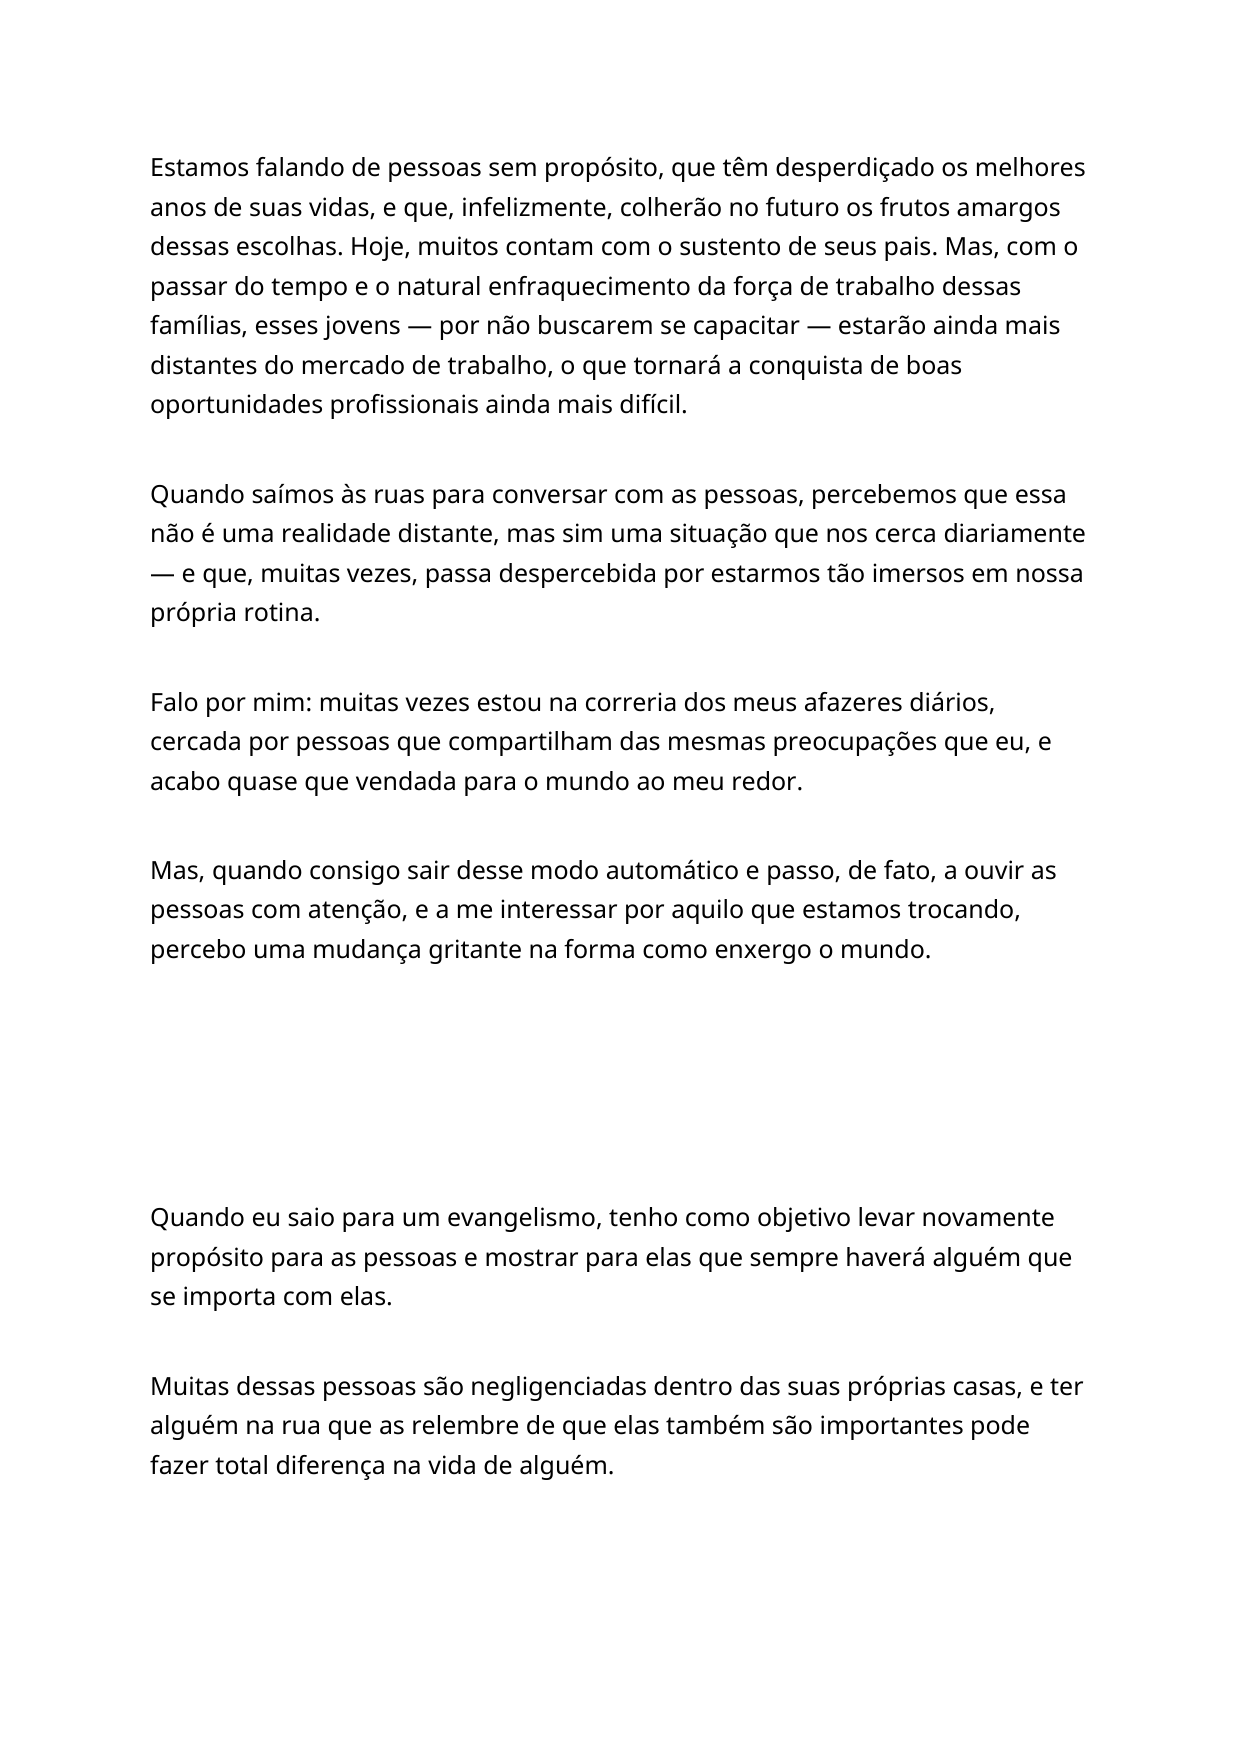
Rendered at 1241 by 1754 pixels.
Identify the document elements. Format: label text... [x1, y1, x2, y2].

text Falo por mim: muitas vezes estou na correria dos meus afazeres diários, cercada por pessoas que compartilham das mesmas preocupações que eu, e acabo quase que vendada para o mundo ao meu redor. [150, 684, 1090, 797]
text Quando saímos às ruas para conversar com as pessoas, percebemos que essa não é uma realidade distante, mas sim uma situação que nos cerca diariamente — e que, muitas vezes, passa despercebida por estarmos tão imersos em nossa própria rotina. [150, 476, 1090, 629]
text Estamos falando de pessoas sem propósito, que têm desperdiçado os melhores anos de suas vidas, e que, infelizmente, colherão no futuro os frutos amargos dessas escolhas. Hoje, muitos contam com o sustento de seus pais. Mas, com o passar do tempo e o natural enfraquecimento da força de trabalho dessas famílias, esses jovens — por não buscarem se capacitar — estarão ainda mais distantes do mercado de trabalho, o que tornará a conquista de boas oportunidades profissionais ainda mais difícil. [150, 150, 1090, 421]
text Mas, quando consigo sair desse modo automático e passo, de fato, a ouvir as pessoas com atenção, e a me interessar por aquilo que estamos trocando, percebo uma mudança gritante na forma como enxergo o mundo. [150, 853, 1090, 966]
text Muitas dessas pessoas são negligenciadas dentro das suas próprias casas, e ter alguém na rua que as relembre de que elas também são importantes pode fazer total diferença na vida de alguém. [150, 1368, 1090, 1482]
text Quando eu saio para um evangelismo, tenho como objetivo levar novamente propósito para as pessoas e mostrar para elas que sempre haverá alguém que se importa com elas. [150, 1200, 1090, 1313]
